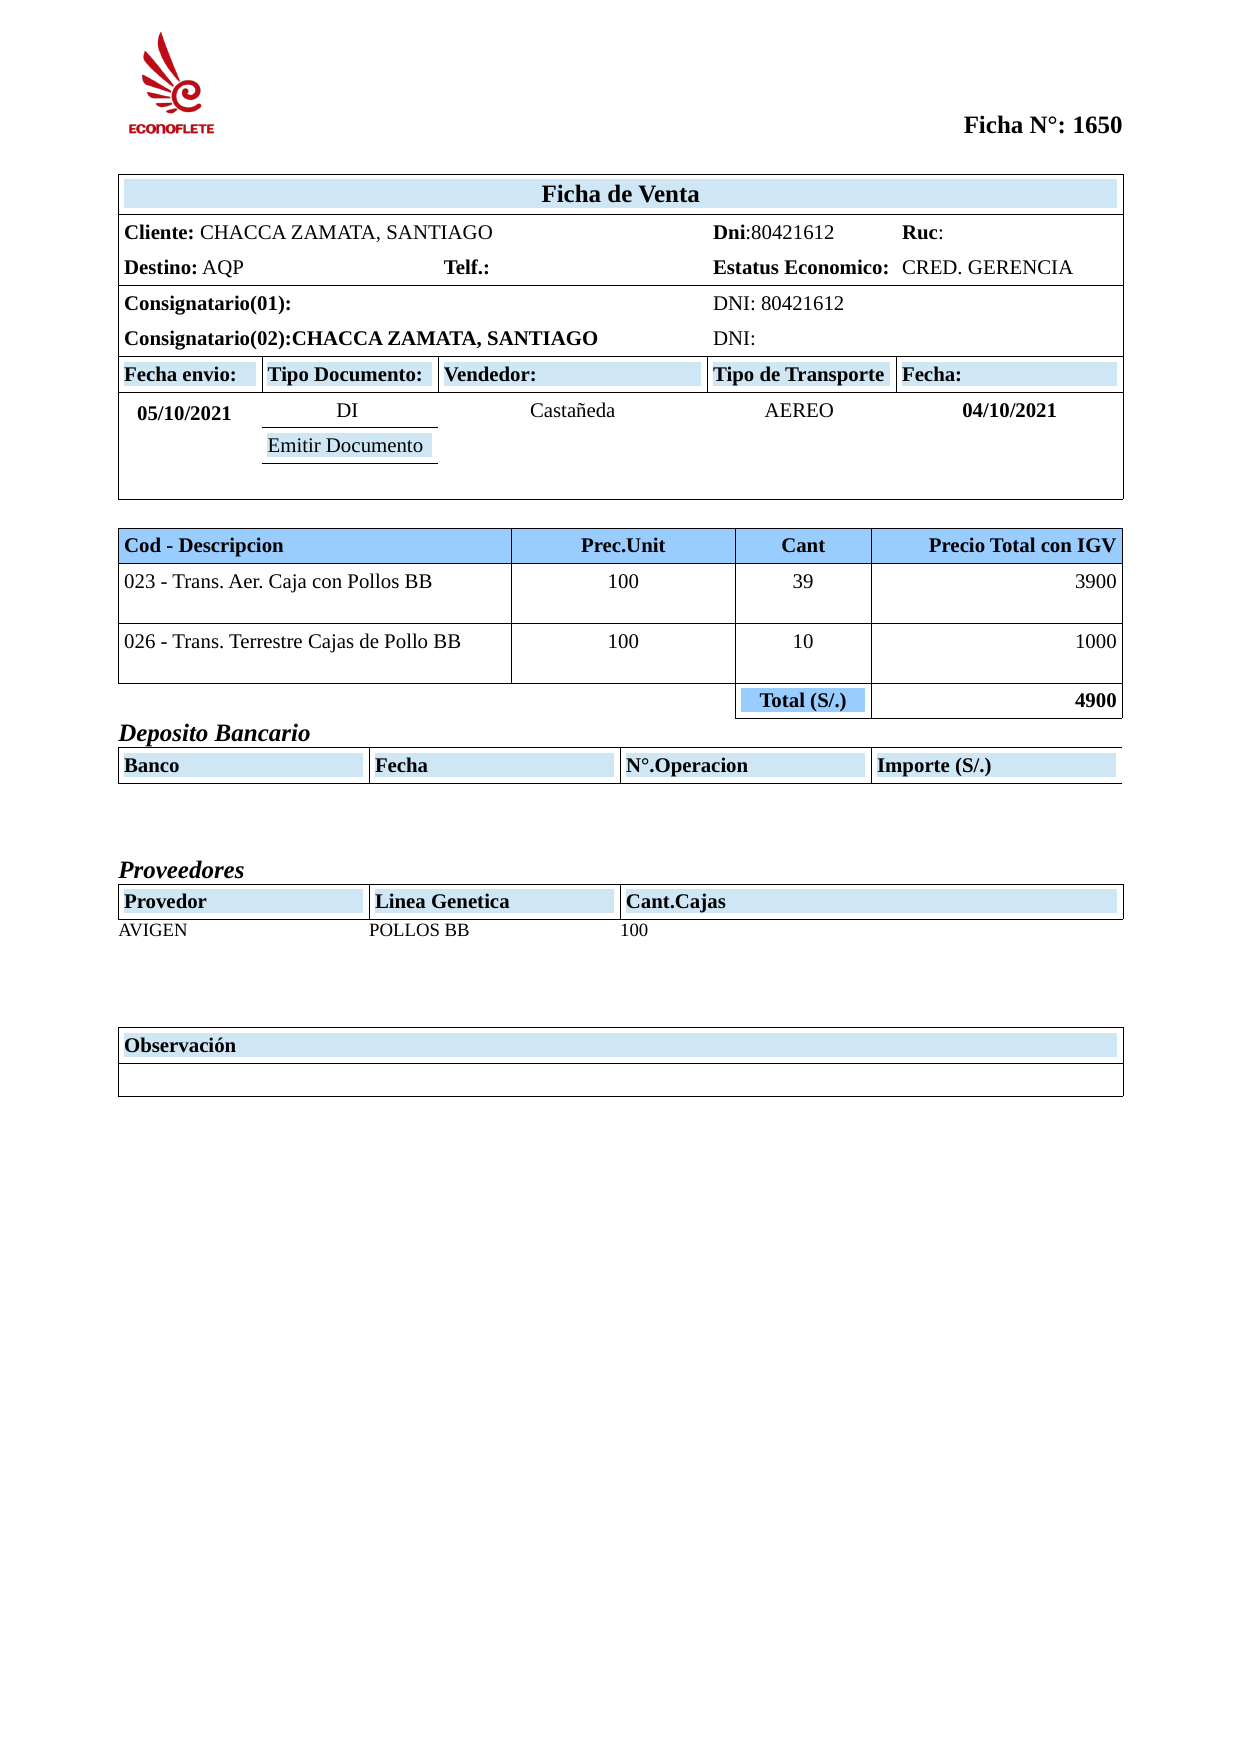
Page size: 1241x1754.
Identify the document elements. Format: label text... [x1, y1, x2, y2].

table_header Banco [119, 748, 369, 782]
table_cell 100 [512, 624, 735, 682]
table_header Cant [736, 529, 871, 563]
table_cell [118, 684, 511, 718]
table_cell [620, 984, 1123, 1006]
table_cell Ruc: [896, 215, 1123, 249]
table_cell [620, 1006, 1123, 1027]
table_cell [871, 807, 1122, 831]
table_cell DNI: 80421612 [707, 286, 1123, 321]
table_cell 100 [512, 564, 735, 623]
table_cell [620, 784, 871, 807]
table_header Importe (S/.) [872, 748, 1122, 782]
table_cell DI [262, 393, 438, 427]
table_cell Total (S/.) [736, 684, 871, 718]
table_cell [118, 1006, 369, 1027]
table_cell 023 - Trans. Aer. Caja con Pollos BB [119, 564, 511, 623]
table_cell [118, 831, 369, 855]
text Proveedores [118, 855, 1122, 883]
table_cell Fecha envio: [119, 357, 262, 392]
table_cell Consignatario(02):CHACCA ZAMATA, SANTIAGO [119, 321, 707, 356]
table_cell 100 [620, 920, 1123, 941]
table_cell [369, 984, 620, 1006]
table_cell Emitir Documento [262, 428, 438, 463]
table_header Precio Total con IGV [872, 529, 1122, 563]
table_cell Tipo de Transporte [708, 357, 896, 392]
picture [118, 31, 225, 134]
table_header Ficha de Venta [119, 175, 1123, 214]
table_cell [369, 831, 620, 855]
table_cell [118, 784, 369, 807]
table_cell Estatus Economico: [707, 249, 896, 285]
table_header Provedor [119, 885, 369, 919]
table_cell Castañeda [438, 393, 707, 498]
table_cell [118, 941, 369, 962]
table_cell [262, 464, 438, 498]
table_cell 05/10/2021 [119, 393, 262, 498]
table_cell Cliente: CHACCA ZAMATA, SANTIAGO [119, 215, 707, 249]
table_cell Destino: AQP [119, 249, 438, 285]
table_cell 04/10/2021 [896, 393, 1123, 498]
table_cell [119, 1064, 1123, 1096]
table_header Linea Genetica [370, 885, 620, 919]
table_cell [118, 984, 369, 1006]
table_cell [871, 831, 1122, 855]
table_cell [369, 941, 620, 962]
table_header Observación [119, 1028, 1123, 1063]
text Deposito Bancario [118, 718, 1122, 747]
table_cell 1000 [872, 624, 1122, 682]
table_cell [511, 684, 735, 718]
table_header Cod - Descripcion [119, 529, 511, 563]
table_cell 4900 [872, 684, 1122, 718]
table_cell [369, 807, 620, 831]
table_cell 026 - Trans. Terrestre Cajas de Pollo BB [119, 624, 511, 682]
table_cell 39 [736, 564, 871, 623]
table_cell 3900 [872, 564, 1122, 623]
table_header Cant.Cajas [621, 885, 1123, 919]
table_cell Fecha: [897, 357, 1123, 392]
table_cell [118, 807, 369, 831]
table_cell [118, 963, 369, 984]
table_cell Telf.: [438, 249, 707, 285]
table_cell [620, 941, 1123, 962]
table_cell [369, 784, 620, 807]
table_cell POLLOS BB [369, 920, 620, 941]
table_cell CRED. GERENCIA [896, 249, 1123, 285]
table_cell [620, 831, 871, 855]
table_cell Consignatario(01): [119, 286, 707, 321]
table_header Fecha [370, 748, 620, 782]
table_cell [620, 807, 871, 831]
table_cell Vendedor: [439, 357, 707, 392]
table_cell [871, 784, 1122, 807]
table_cell Tipo Documento: [263, 357, 438, 392]
table_cell Dni:80421612 [707, 215, 896, 249]
table_cell 10 [736, 624, 871, 682]
table_cell [620, 963, 1123, 984]
table_cell AEREO [707, 393, 896, 498]
table_cell AVIGEN [118, 920, 369, 941]
table_cell [369, 963, 620, 984]
table_header Prec.Unit [512, 529, 735, 563]
table_cell [369, 1006, 620, 1027]
table_header N°.Operacion [621, 748, 871, 782]
table_cell DNI: [707, 321, 1123, 356]
